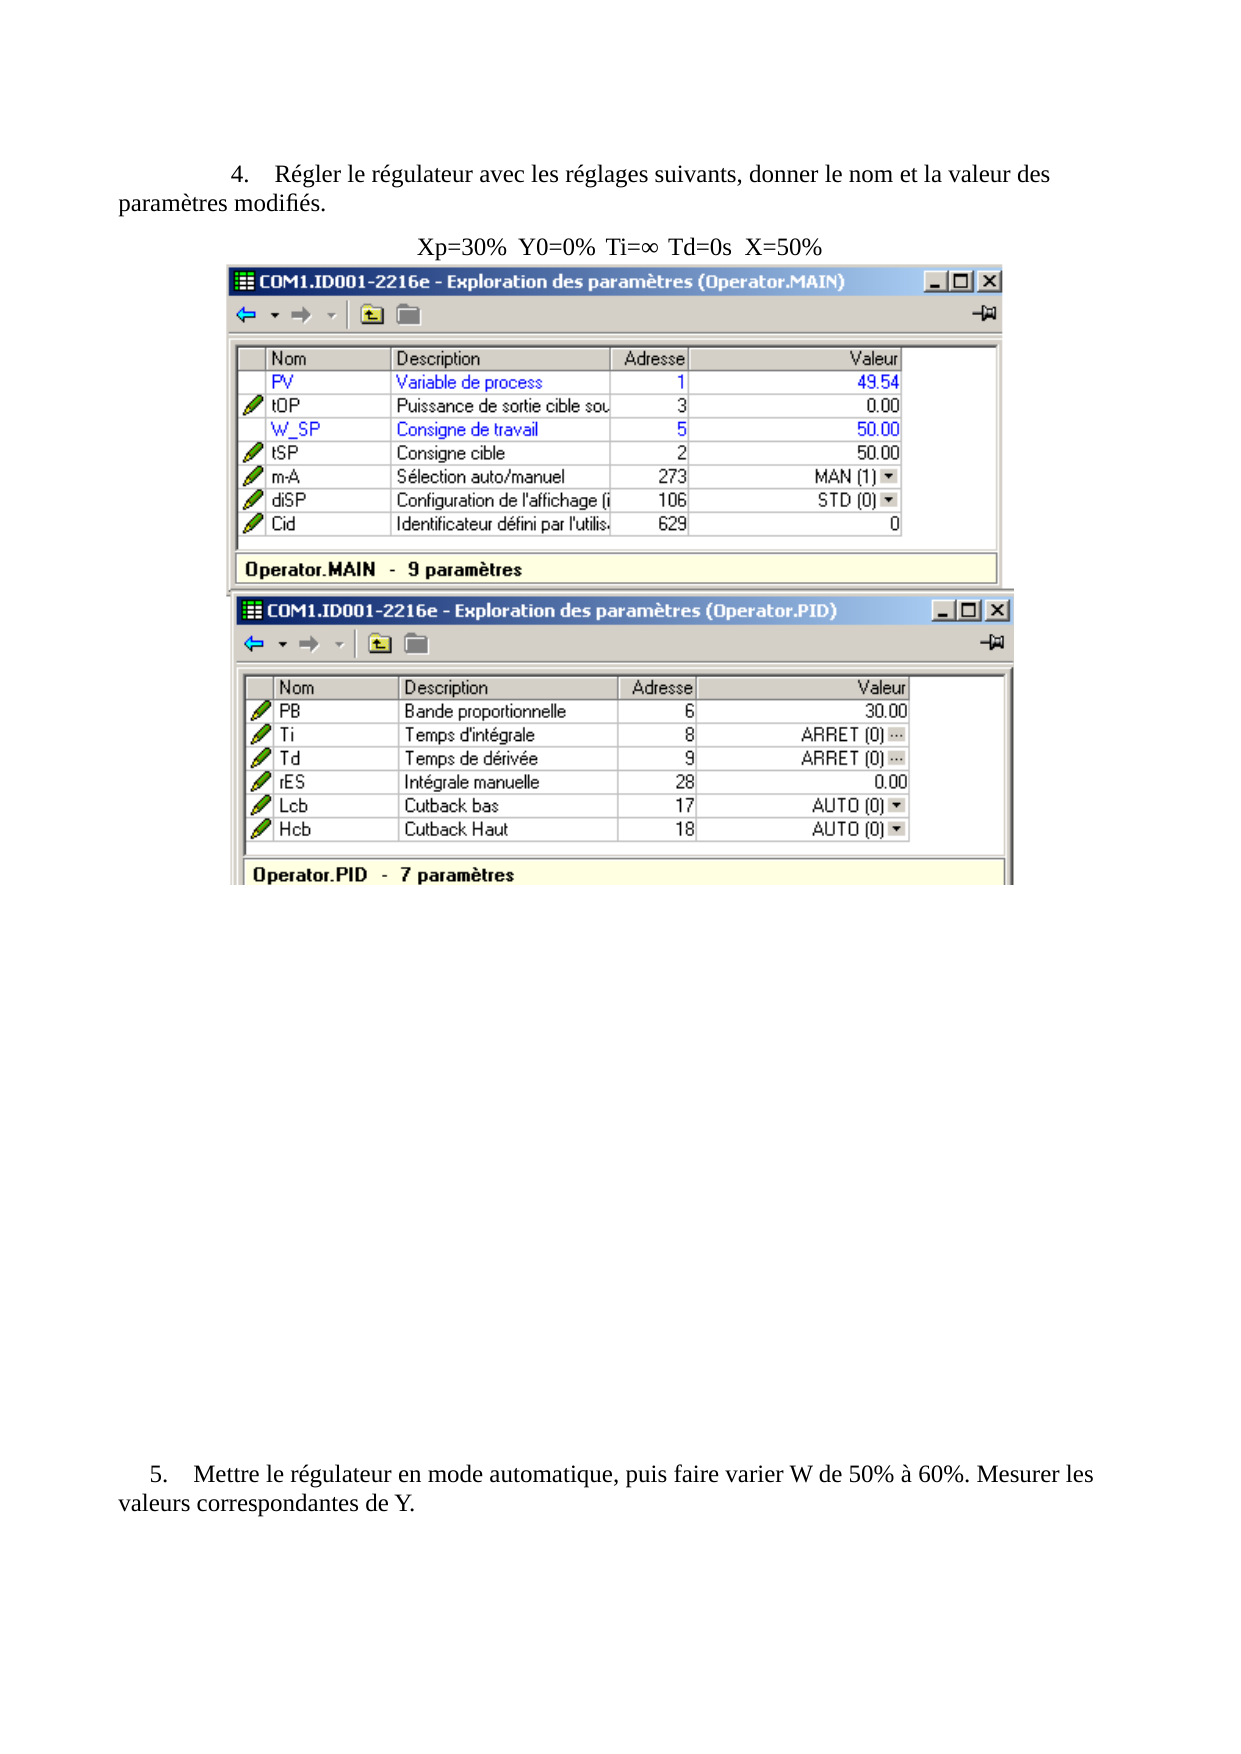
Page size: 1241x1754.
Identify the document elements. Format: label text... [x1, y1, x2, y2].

table_header Ti=∞ [601, 229, 663, 263]
table_header Xp=30% [411, 229, 513, 263]
text 5. Mettre le régulateur en mode automatique, puis faire varier W de 50% à 60%. Mesurer les valeurs correspondantes de Y. [118, 1459, 1122, 1517]
text 4. Régler le régulateur avec les réglages suivants, donner le nom et la valeur des paramètres modiﬁés. [118, 159, 1122, 217]
table_header X=50% [737, 229, 829, 263]
table_header Td=0s [663, 229, 737, 263]
table_header Y0=0% [513, 229, 601, 263]
